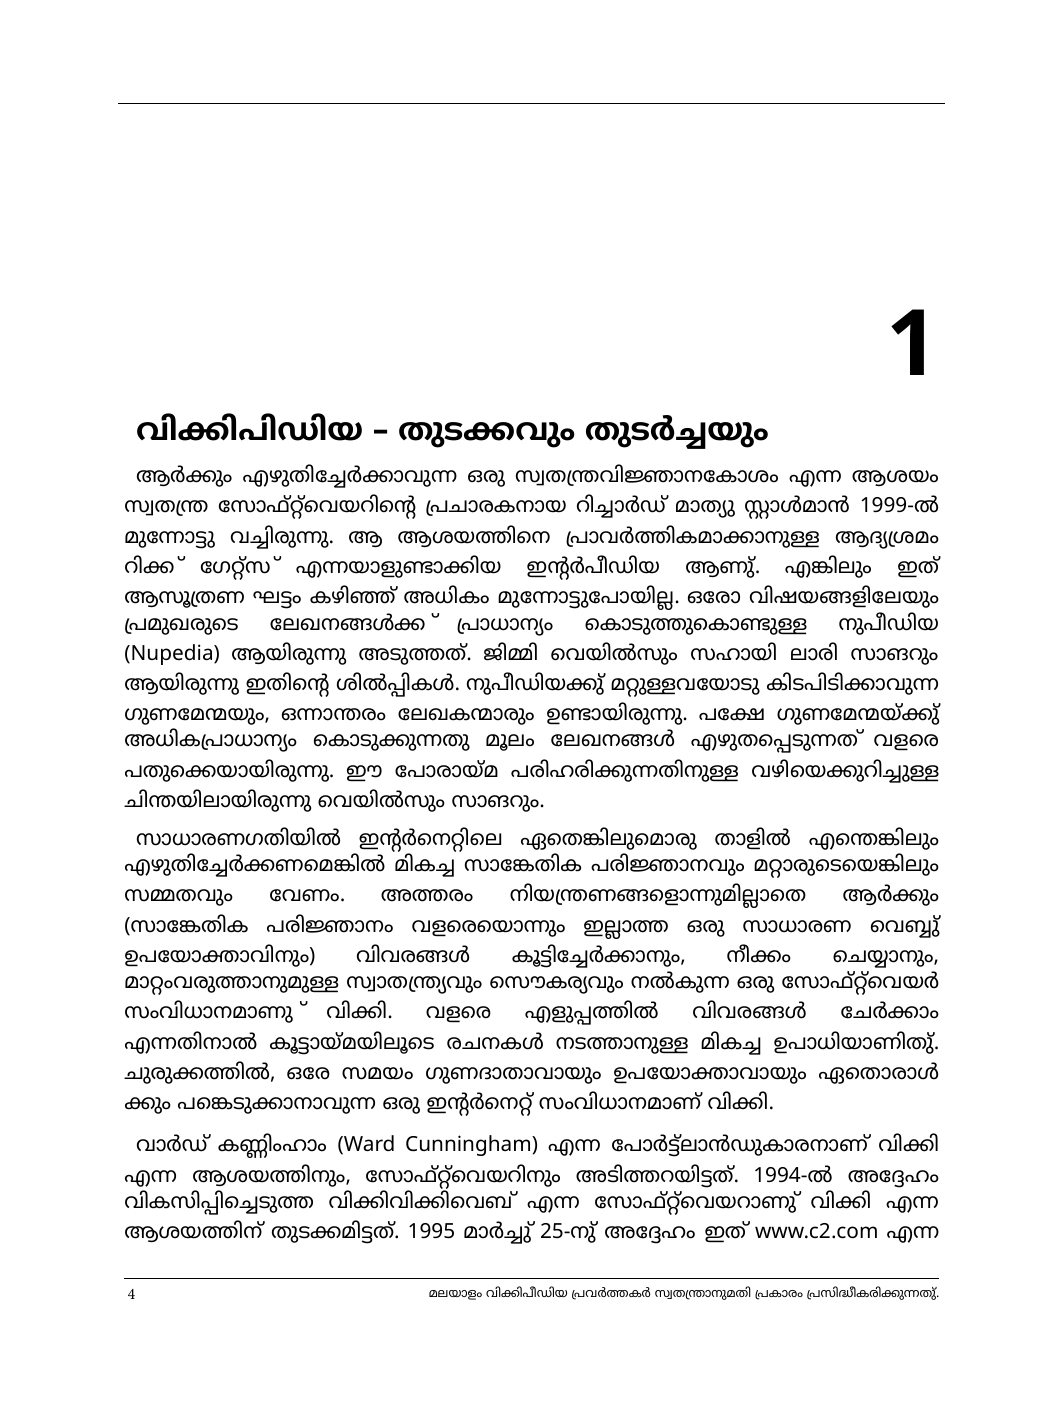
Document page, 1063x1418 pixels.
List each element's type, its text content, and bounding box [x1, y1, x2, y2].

text വാര്‍ഡ് കണ്ണിംഹാം (Ward Cunningham) എന്ന പോര്‍ട്ട്‌ലാന്‍ഡുകാരനാണ് വിക്കി എന്ന ആശയത്തിനും, സോഫ്റ്റ്‌വെയറിനും അടിത്തറയിട്ടത്. 1994-ല്‍ അദ്ദേഹം വികസിപ്പിച്ചെടുത്ത വിക്കിവിക്കിവെബ് എന്ന സോഫ്റ്റ്‌വെയറാണു് വിക്കി എന്ന ആശയത്തിന് തുടക്കമിട്ടത്. 1995 മാര്‍ച്ചു് 25-നു് അദ്ദേഹം ഇത് www.c2.com എന്ന [124, 1129, 939, 1247]
text 1 [124, 277, 939, 402]
text സാധാരണഗതിയില്‍ ഇന്റര്‍നെറ്റിലെ ഏതെങ്കിലുമൊരു താളില്‍ എന്തെങ്കിലും എഴുതിച്ചേര്‍ക്കണമെങ്കില്‍ മികച്ച സാങ്കേതിക പരിജ്ഞാനവും മറ്റാരുടെയെങ്കിലും സമ്മതവും വേണം. അത്തരം നിയന്ത്രണങ്ങളൊന്നുമില്ലാതെ ആര്‍ക്കും (സാങ്കേതിക പരിജ്ഞാനം വളരെയൊന്നും ഇല്ലാത്ത ഒരു സാധാരണ വെബ്ബു് ഉപയോക്താവിനും) വിവരങ്ങള്‍ കൂട്ടിച്ചേര്‍ക്കാനും, നീക്കം ചെയ്യാനും, മാറ്റംവരുത്താനുമുള്ള സ്വാതന്ത്ര്യവും സൌകര്യവും നല്‍കുന്ന ഒരു സോഫ്റ്റ്‌വെയര്‍ സം‌വിധാനമാണു് വിക്കി. വളരെ എളുപ്പത്തില്‍ വിവരങ്ങള്‍ ചേര്‍ക്കാം എന്നതിനാല്‍ കൂട്ടായ്മയിലൂടെ രചനകള്‍ നടത്താനുള്ള മികച്ച ഉപാധിയാണിതു്. ചുരുക്കത്തില്‍, ഒരേ സമയം ഗുണദാതാവായും ഉപയോക്താവായും ഏതൊരാള്‍ക്കും പങ്കെടുക്കാനാവുന്ന ഒരു ഇന്റര്‍നെറ്റ് സംവിധാനമാണ് വിക്കി. [124, 827, 939, 1118]
text ആര്‍ക്കും എഴുതിച്ചേര്‍ക്കാവുന്ന ഒരു സ്വതന്ത്രവിജ്ഞാനകോശം എന്ന ആശയം സ്വതന്ത്ര സോഫ്റ്റ്‌വെയറിന്റെ പ്രചാരകനായ റിച്ചാര്‍ഡ് മാത്യു സ്റ്റാള്‍മാന്‍ 1999-ല്‍ മുന്നോട്ടു വച്ചിരുന്നു. ആ ആശയത്തിനെ പ്രാവര്‍ത്തികമാക്കാനുള്ള ആദ്യശ്രമം റിക്ക് ഗേറ്റ്സ് എന്നയാളുണ്ടാക്കിയ ഇന്റര്‍പീഡിയ ആണു്. എങ്കിലും ഇത്‌ ആസൂത്രണ ഘട്ടം കഴിഞ്ഞ് അധികം മുന്നോട്ടുപോയില്ല. ഒരോ വിഷയങ്ങളിലേയും പ്രമുഖരുടെ ലേഖനങ്ങള്‍ക്ക്‌ പ്രാധാന്യം കൊടുത്തുകൊണ്ടുള്ള നുപീഡിയ (Nupedia) ആയിരുന്നു അടുത്തത്‌. ജിമ്മി വെയില്‍സും സഹായി ലാരി സാങറും ആയിരുന്നു ഇതിന്റെ ശില്‍പ്പികള്‍. നുപീഡിയക്കു് മറ്റുള്ളവയോടു കിടപിടിക്കാവുന്ന ഗുണമേന്മയും, ഒന്നാന്തരം ലേഖകന്മാരും ഉണ്ടായിരുന്നു. പക്ഷേ ഗുണമേന്മയ്ക്കു് അധികപ്രാധാന്യം കൊടുക്കുന്നതു മൂലം ലേഖനങ്ങള്‍ എഴുതപ്പെടുന്നത്‌ വളരെ പതുക്കെയായിരുന്നു. ഈ പോരായ്മ പരിഹരിക്കുന്നതിനുള്ള വഴിയെക്കുറിച്ചുള്ള ചിന്തയിലായിരുന്നു വെയിൽസും സാങറും. [124, 464, 939, 816]
text വിക്കിപിഡിയ – തുടക്കവും തുടര്‍ച്ചയും [124, 414, 939, 453]
